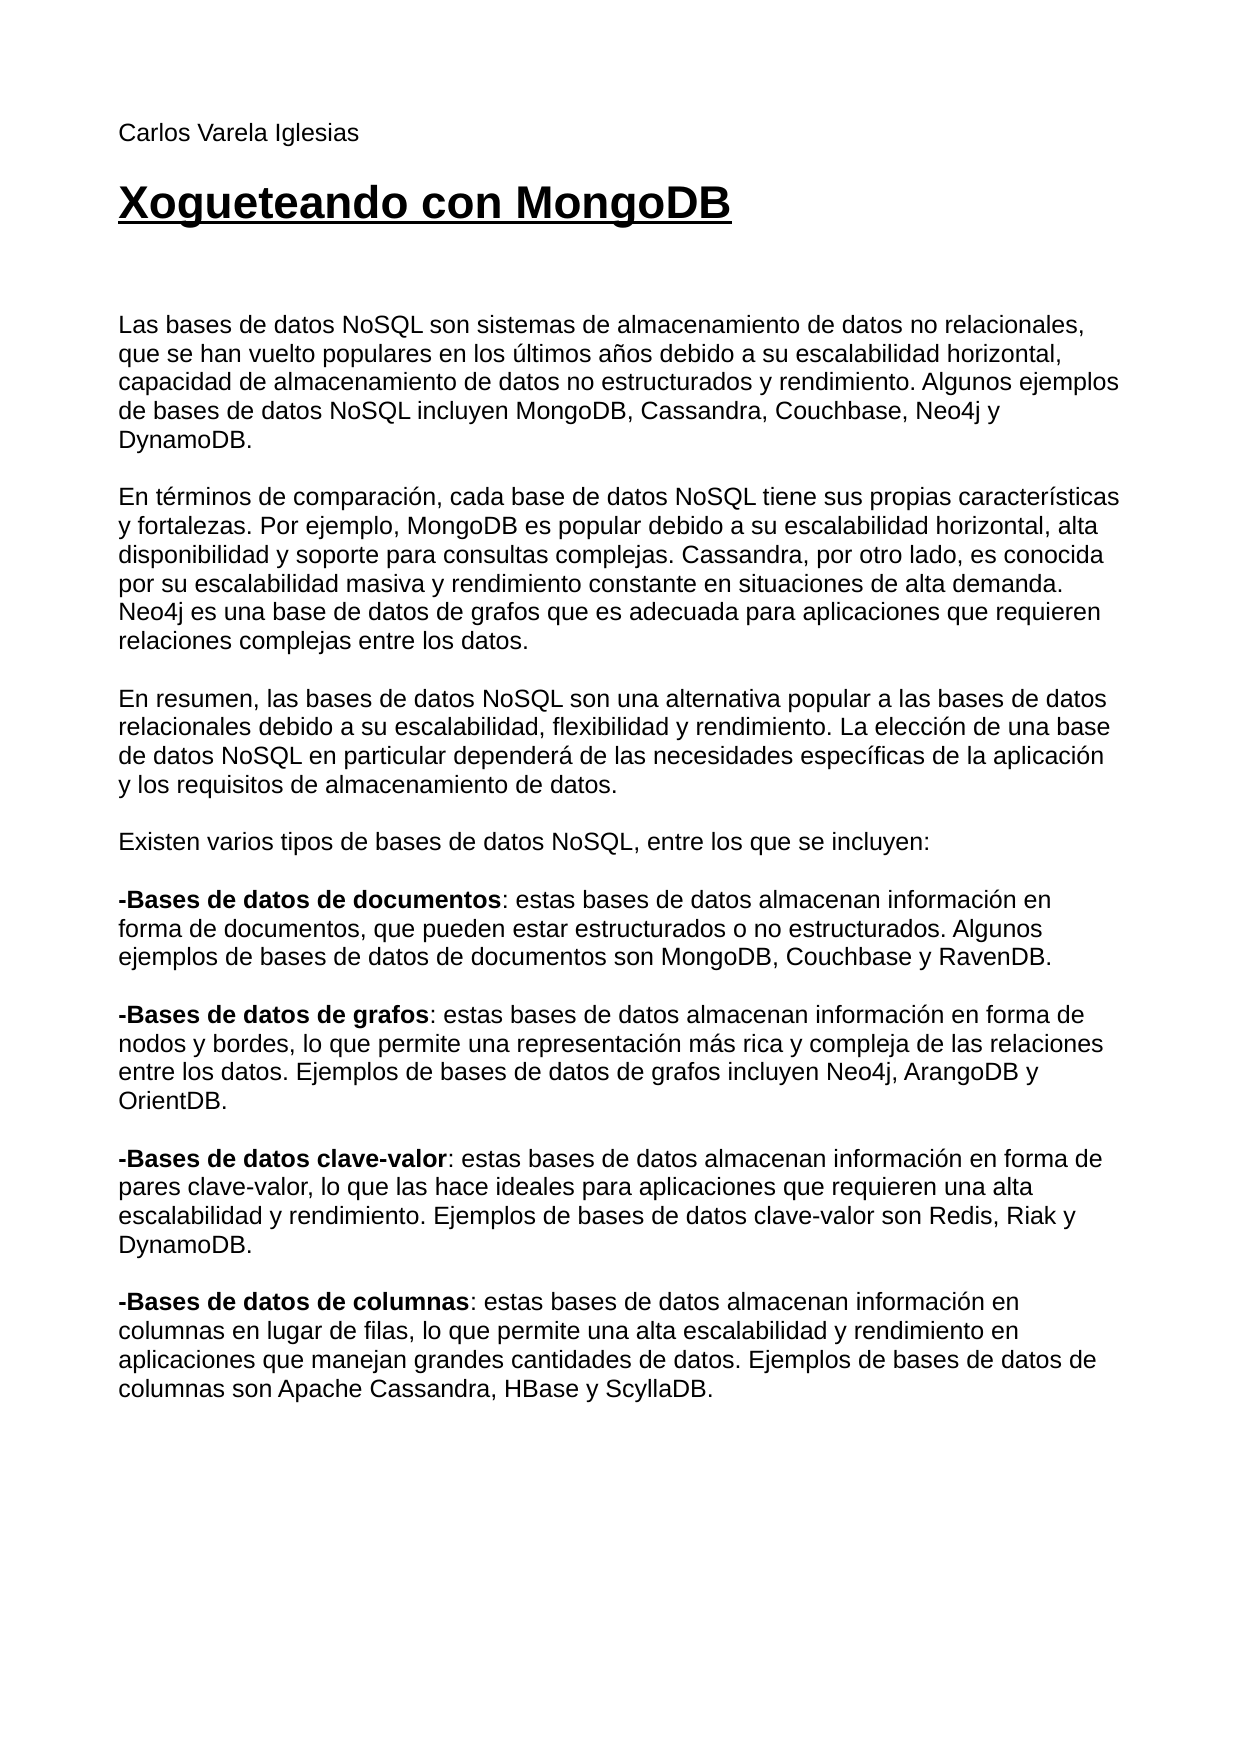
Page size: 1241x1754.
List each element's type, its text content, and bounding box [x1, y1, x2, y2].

text Existen varios tipos de bases de datos NoSQL, entre los que se incluyen: [118, 827, 1122, 856]
text -Bases de datos clave-valor: estas bases de datos almacenan información en forma de pares clave-valor, lo que las hace ideales para aplicaciones que requieren una alta escalabilidad y rendimiento. Ejemplos de bases de datos clave-valor son Redis, Riak y DynamoDB. [118, 1143, 1122, 1258]
text -Bases de datos de documentos: estas bases de datos almacenan información en forma de documentos, que pueden estar estructurados o no estructurados. Algunos ejemplos de bases de datos de documentos son MongoDB, Couchbase y RavenDB. [118, 885, 1122, 971]
text En términos de comparación, cada base de datos NoSQL tiene sus propias características y fortalezas. Por ejemplo, MongoDB es popular debido a su escalabilidad horizontal, alta disponibilidad y soporte para consultas complejas. Cassandra, por otro lado, es conocida por su escalabilidad masiva y rendimiento constante en situaciones de alta demanda. Neo4j es una base de datos de grafos que es adecuada para aplicaciones que requieren relaciones complejas entre los datos. [118, 482, 1122, 655]
text Carlos Varela Iglesias [118, 118, 1122, 147]
text Las bases de datos NoSQL son sistemas de almacenamiento de datos no relacionales, que se han vuelto populares en los últimos años debido a su escalabilidad horizontal, capacidad de almacenamiento de datos no estructurados y rendimiento. Algunos ejemplos de bases de datos NoSQL incluyen MongoDB, Cassandra, Couchbase, Neo4j y DynamoDB. [118, 310, 1122, 453]
text -Bases de datos de grafos: estas bases de datos almacenan información en forma de nodos y bordes, lo que permite una representación más rica y compleja de las relaciones entre los datos. Ejemplos de bases de datos de grafos incluyen Neo4j, ArangoDB y OrientDB. [118, 1000, 1122, 1115]
text En resumen, las bases de datos NoSQL son una alternativa popular a las bases de datos relacionales debido a su escalabilidad, flexibilidad y rendimiento. La elección de una base de datos NoSQL en particular dependerá de las necesidades específicas de la aplicación y los requisitos de almacenamiento de datos. [118, 683, 1122, 798]
text Xogueteando con MongoDB [118, 176, 1122, 228]
text -Bases de datos de columnas: estas bases de datos almacenan información en columnas en lugar de filas, lo que permite una alta escalabilidad y rendimiento en aplicaciones que manejan grandes cantidades de datos. Ejemplos de bases de datos de columnas son Apache Cassandra, HBase y ScyllaDB. [118, 1287, 1122, 1402]
